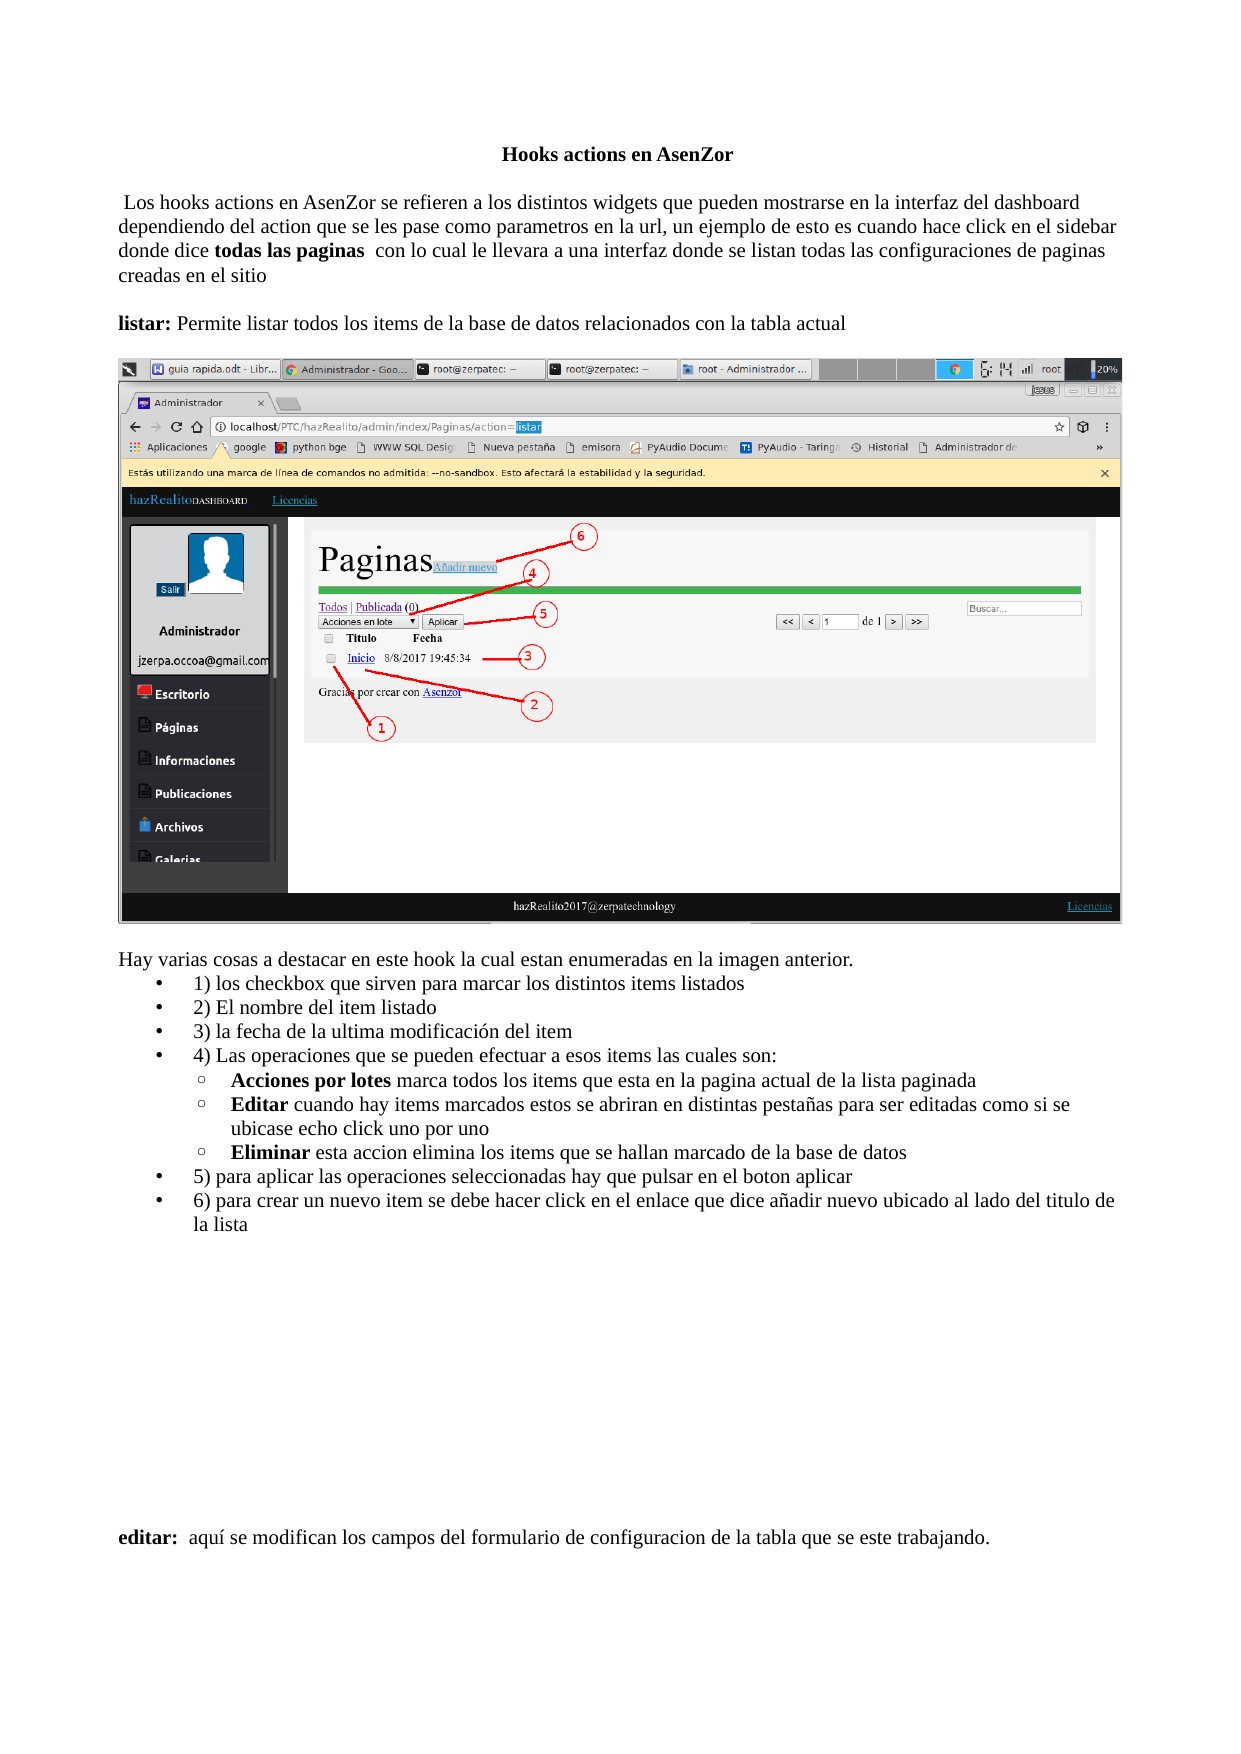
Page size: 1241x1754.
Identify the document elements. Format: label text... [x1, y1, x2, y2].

list 1) los checkbox que sirven para marcar los distintos items listados [156, 971, 1122, 995]
text editar: aquí se modifican los campos del formulario de configuracion de la tabla que se este trabajando. [118, 1525, 1122, 1549]
picture [118, 358, 1123, 924]
text Los hooks actions en AsenZor se refieren a los distintos widgets que pueden mostrarse en la interfaz del dashboard dependiendo del action que se les pase como parametros en la url, un ejemplo de esto es cuando hace click en el sidebar donde dice todas las paginas con lo cual le llevara a una interfaz donde se listan todas las configuraciones de paginas creadas en el sitio [118, 190, 1122, 287]
text Hay varias cosas a destacar en este hook la cual estan enumeradas en la imagen anterior. [118, 947, 1122, 971]
list 3) la fecha de la ultima modificación del item [156, 1019, 1122, 1043]
list Eliminar esta accion elimina los items que se hallan marcado de la base de datos [193, 1140, 1122, 1164]
text listar: Permite listar todos los items de la base de datos relacionados con la tabla actual [118, 311, 1122, 335]
list 4) Las operaciones que se pueden efectuar a esos items las cuales son: [156, 1043, 1122, 1067]
text Hooks actions en AsenZor [118, 142, 1122, 166]
list Acciones por lotes marca todos los items que esta en la pagina actual de la lista paginada [193, 1067, 1122, 1092]
list 2) El nombre del item listado [156, 995, 1122, 1019]
list 5) para aplicar las operaciones seleccionadas hay que pulsar en el boton aplicar [156, 1164, 1122, 1188]
list Editar cuando hay items marcados estos se abriran en distintas pestañas para ser editadas como si se ubicase echo click uno por uno [193, 1092, 1122, 1140]
list 6) para crear un nuevo item se debe hacer click en el enlace que dice añadir nuevo ubicado al lado del titulo de la lista [156, 1188, 1122, 1236]
